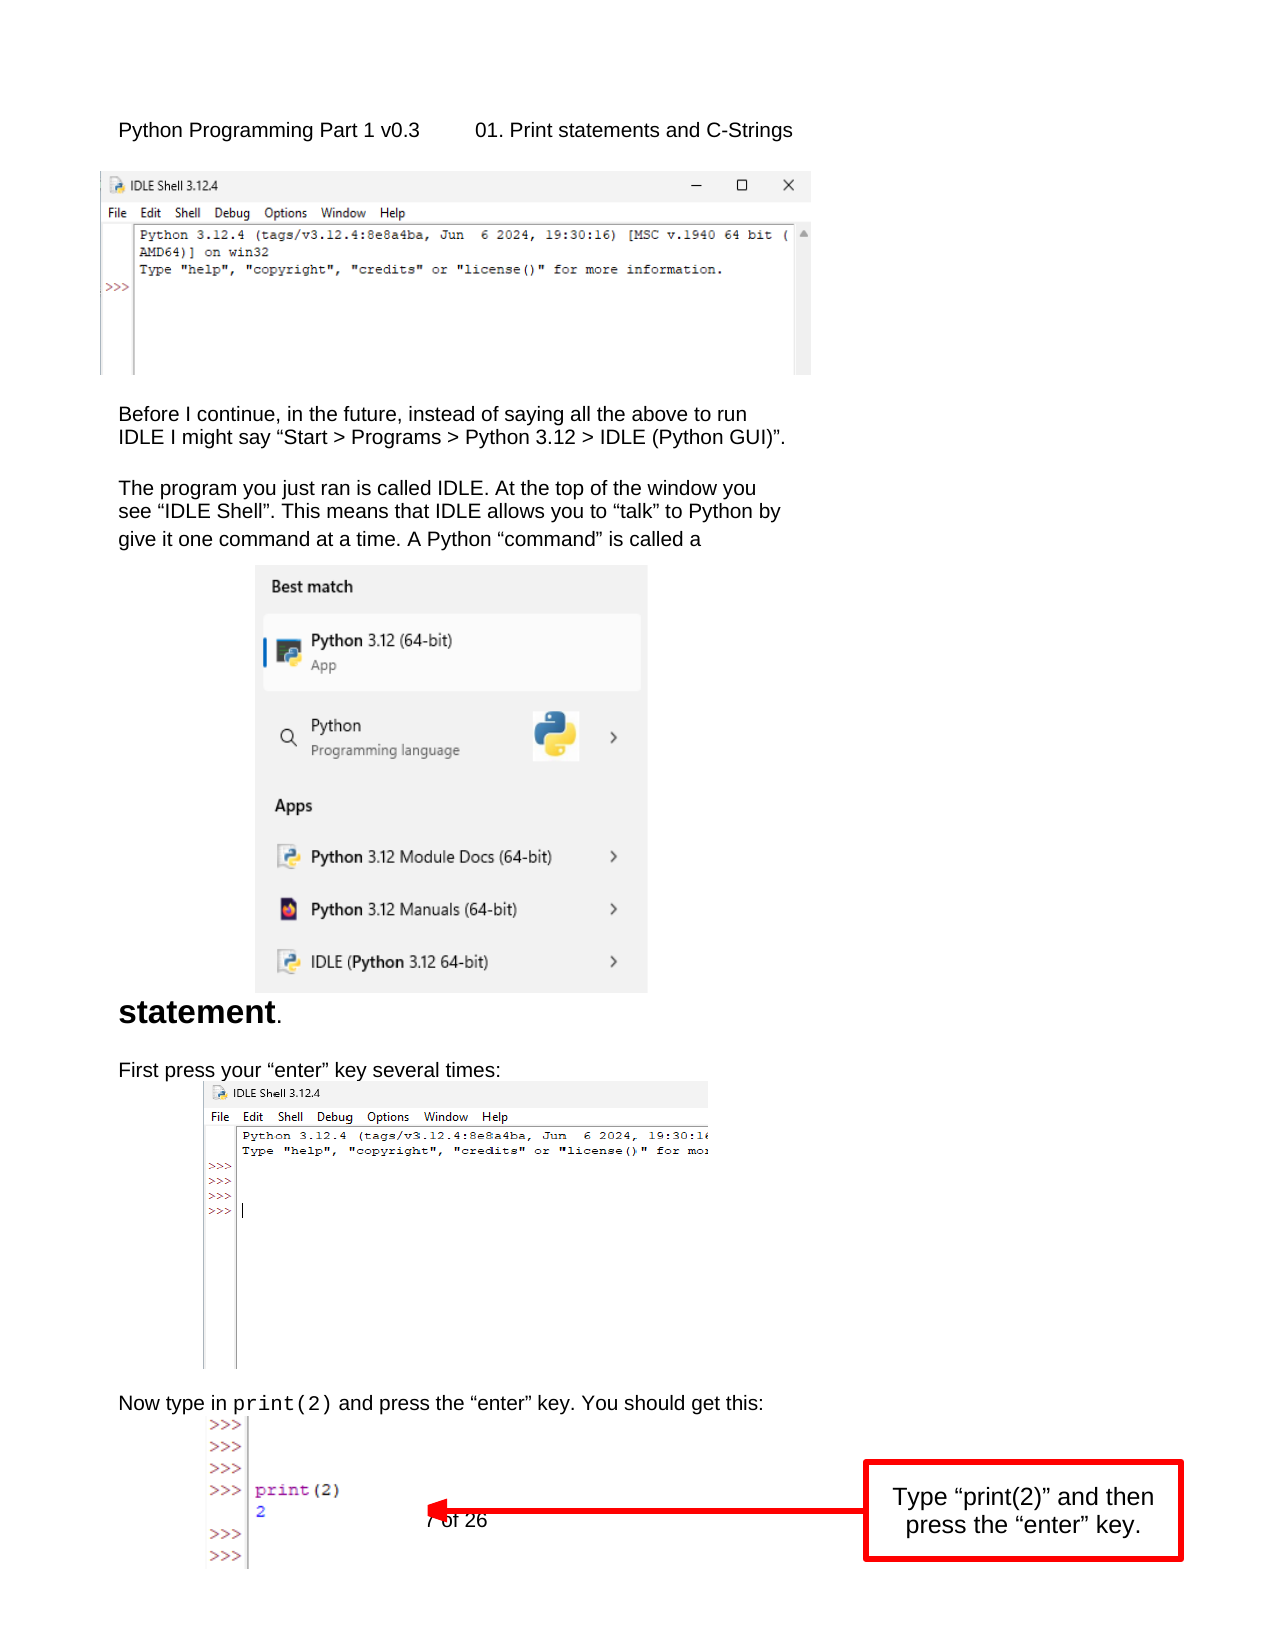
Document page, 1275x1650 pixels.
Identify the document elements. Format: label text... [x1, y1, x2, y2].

picture [203, 1081, 708, 1369]
text The program you just ran is called IDLE. At the top of the window you see “IDLE Shell”. This means that IDLE allows you to “talk” to Python by give it one command at a time. A Python “command” is called a statement. [118, 477, 793, 1030]
text First press your “enter” key several times: [118, 1058, 793, 1081]
picture [205, 1416, 428, 1569]
text Before I continue, in the future, instead of saying all the above to run IDLE I might say “Start > Programs > Python 3.12 > IDLE (Python GUI)”. [118, 402, 793, 449]
picture [100, 171, 811, 375]
picture [255, 565, 648, 993]
text Now type in print(2) and press the “enter” key. You should get this: [118, 1392, 793, 1417]
